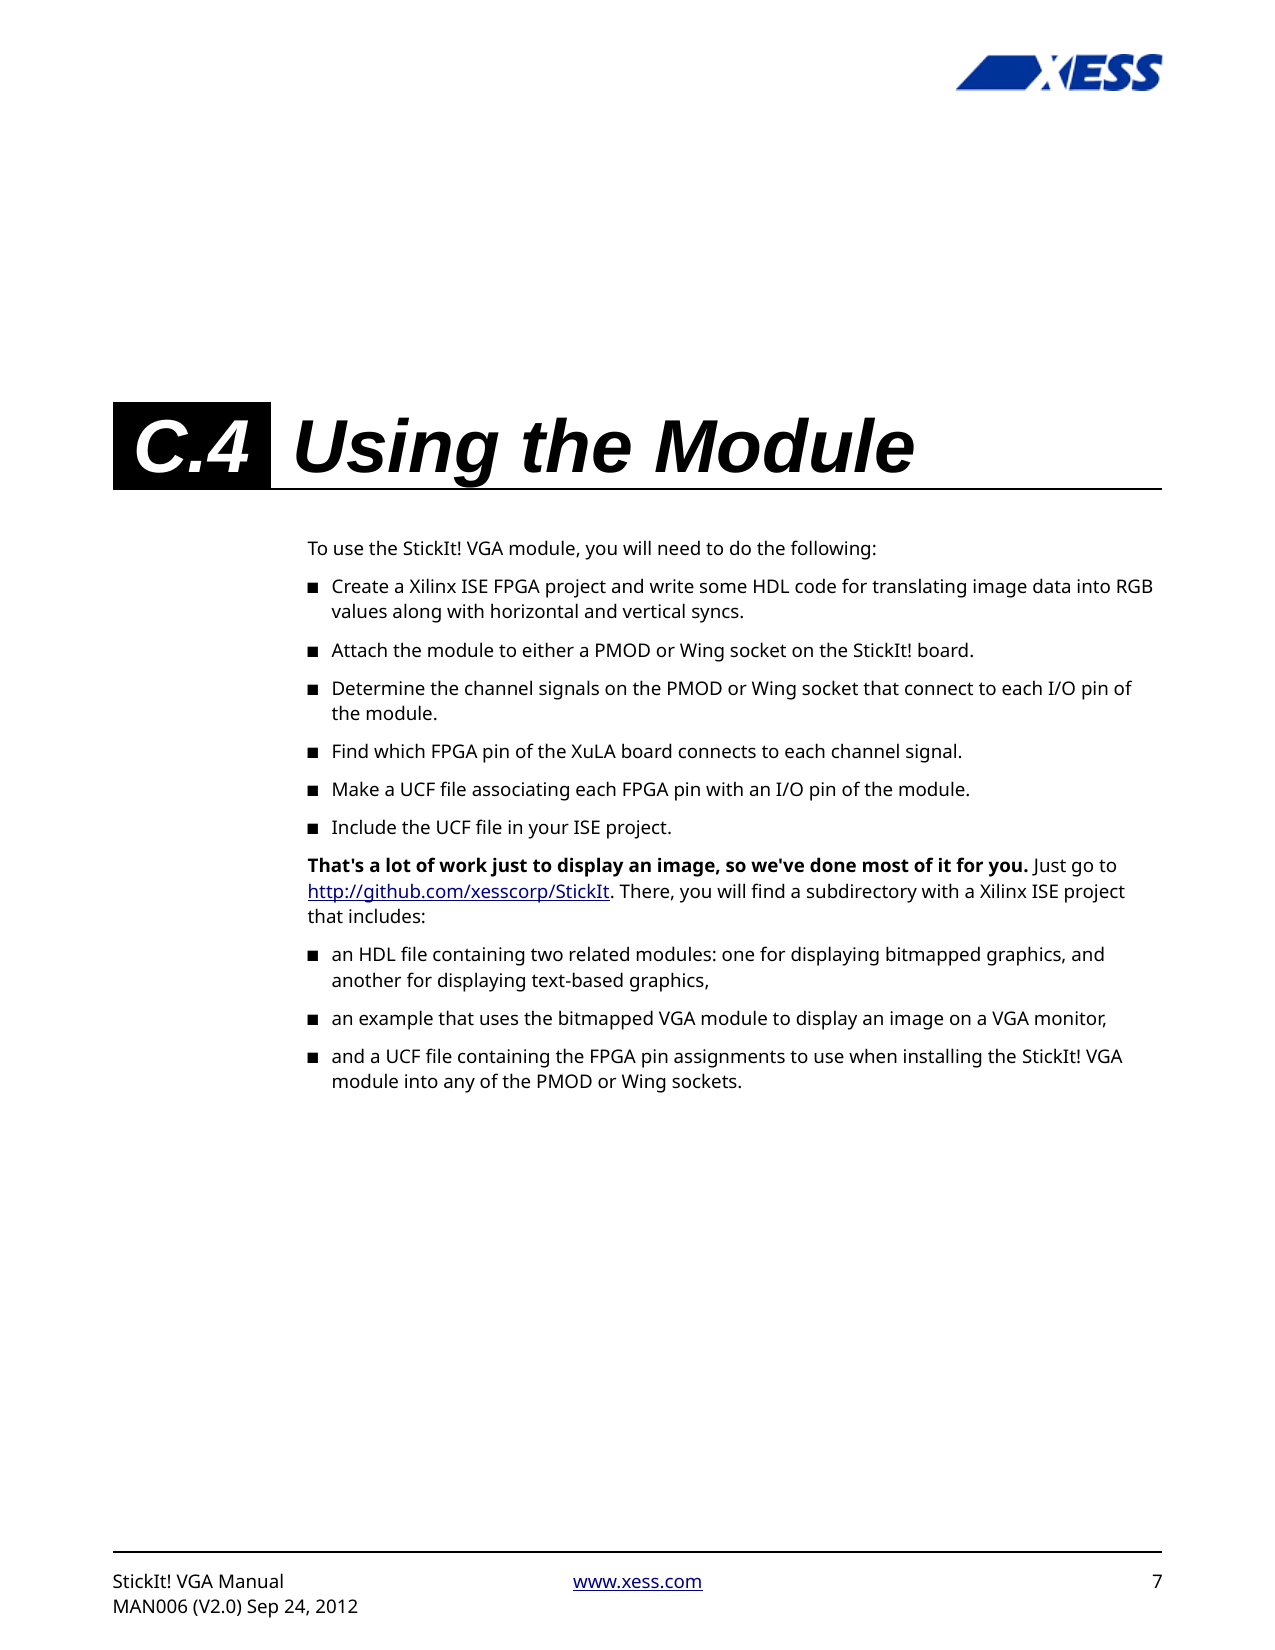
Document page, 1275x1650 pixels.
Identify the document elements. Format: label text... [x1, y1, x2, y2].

text That's a lot of work just to display an image, so we've done most of it for you. Just go to http://github.com/xesscorp/StickIt. There, you will find a subdirectory with a Xilinx ISE project that includes: [307, 852, 1162, 929]
list Find which FPGA pin of the XuLA board connects to each channel signal. [307, 738, 1162, 764]
list and a UCF file containing the FPGA pin assignments to use when installing the StickIt! VGA module into any of the PMOD or Wing sockets. [307, 1043, 1162, 1094]
list Attach the module to either a PMOD or Wing socket on the StickIt! board. [307, 637, 1162, 662]
list Determine the channel signals on the PMOD or Wing socket that connect to each I/O pin of the module. [307, 675, 1162, 726]
list Create a Xilinx ISE FPGA project and write some HDL code for translating image data into RGB values along with horizontal and vertical syncs. [307, 573, 1162, 624]
subtitle Using the Module [271, 402, 1162, 488]
list Make a UCF file associating each FPGA pin with an I/O pin of the module. [307, 776, 1162, 802]
list Include the UCF file in your ISE project. [307, 814, 1162, 840]
text To use the StickIt! VGA module, you will need to do the following: [307, 535, 1162, 561]
list an HDL file containing two related modules: one for displaying bitmapped graphics, and another for displaying text-based graphics, [307, 942, 1162, 993]
list an example that uses the bitmapped VGA module to display an image on a VGA monitor, [307, 1005, 1162, 1031]
picture [955, 54, 1163, 91]
